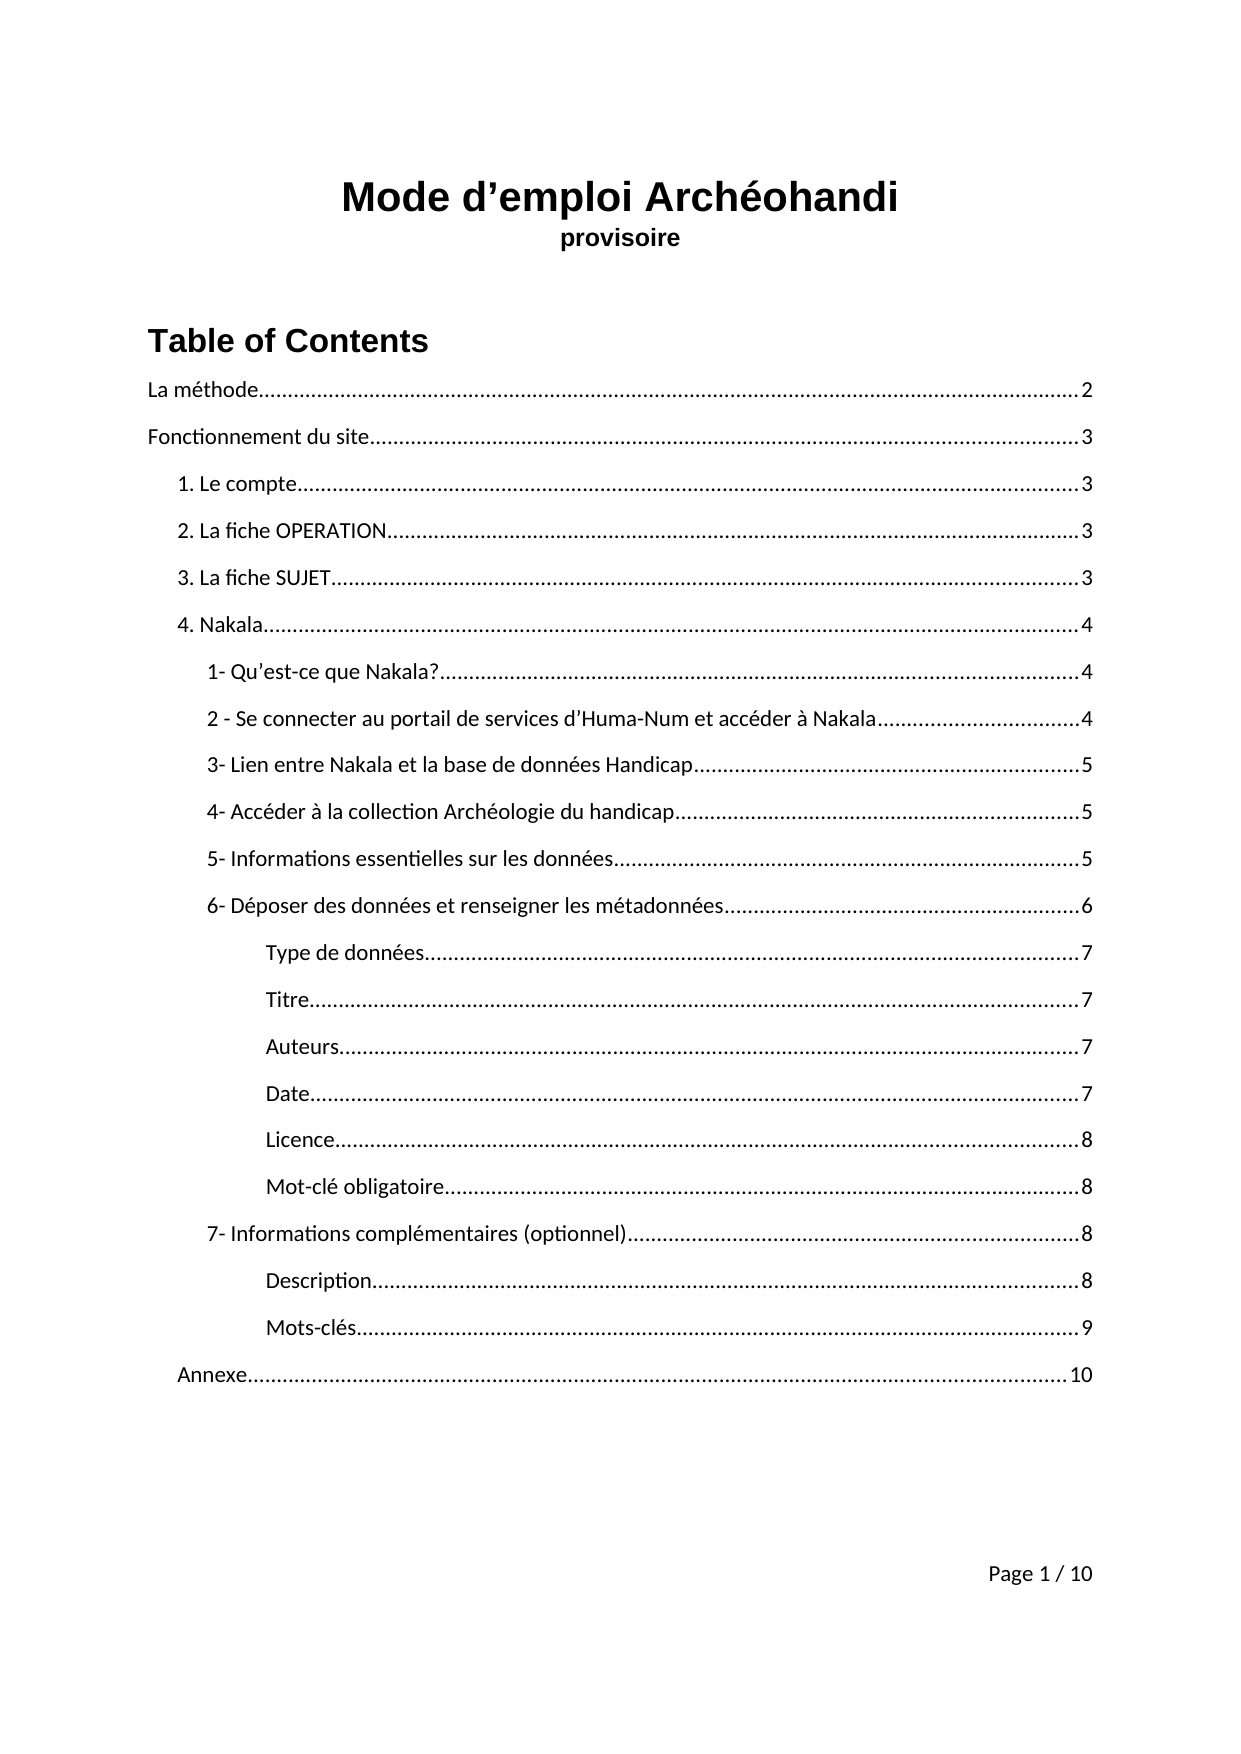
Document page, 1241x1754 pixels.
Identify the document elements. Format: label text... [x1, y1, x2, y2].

text Type de données 7 [266, 938, 1093, 966]
text Mot-clé obligatoire 8 [266, 1172, 1093, 1200]
text 6- Déposer des données et renseigner les métadonnées 6 [207, 891, 1093, 919]
subtitle Table of Contents [148, 322, 1093, 360]
text Description 8 [266, 1266, 1093, 1294]
title Mode d’emploi Archéohandi provisoire [148, 173, 1093, 252]
text 2 - Se connecter au portail de services d’Huma-Num et accéder à Nakala 4 [207, 704, 1093, 732]
text 5- Informations essentielles sur les données 5 [207, 844, 1093, 872]
text Titre 7 [266, 985, 1093, 1013]
text La méthode 2 [148, 376, 1093, 403]
text Annexe 10 [177, 1360, 1093, 1388]
text 4. Nakala 4 [177, 610, 1093, 638]
text Date 7 [266, 1079, 1093, 1107]
text 3- Lien entre Nakala et la base de données Handicap 5 [207, 751, 1093, 778]
text 3. La fiche SUJET 3 [177, 563, 1093, 591]
text 7- Informations complémentaires (optionnel) 8 [207, 1219, 1093, 1247]
text Auteurs 7 [266, 1032, 1093, 1060]
text 1- Qu’est-ce que Nakala? 4 [207, 657, 1093, 685]
text Mots-clés 9 [266, 1313, 1093, 1341]
text Fonctionnement du site 3 [148, 422, 1093, 450]
text 2. La fiche OPERATION 3 [177, 516, 1093, 544]
text 1. Le compte 3 [177, 469, 1093, 497]
text 4- Accéder à la collection Archéologie du handicap 5 [207, 797, 1093, 825]
text Licence 8 [266, 1126, 1093, 1153]
